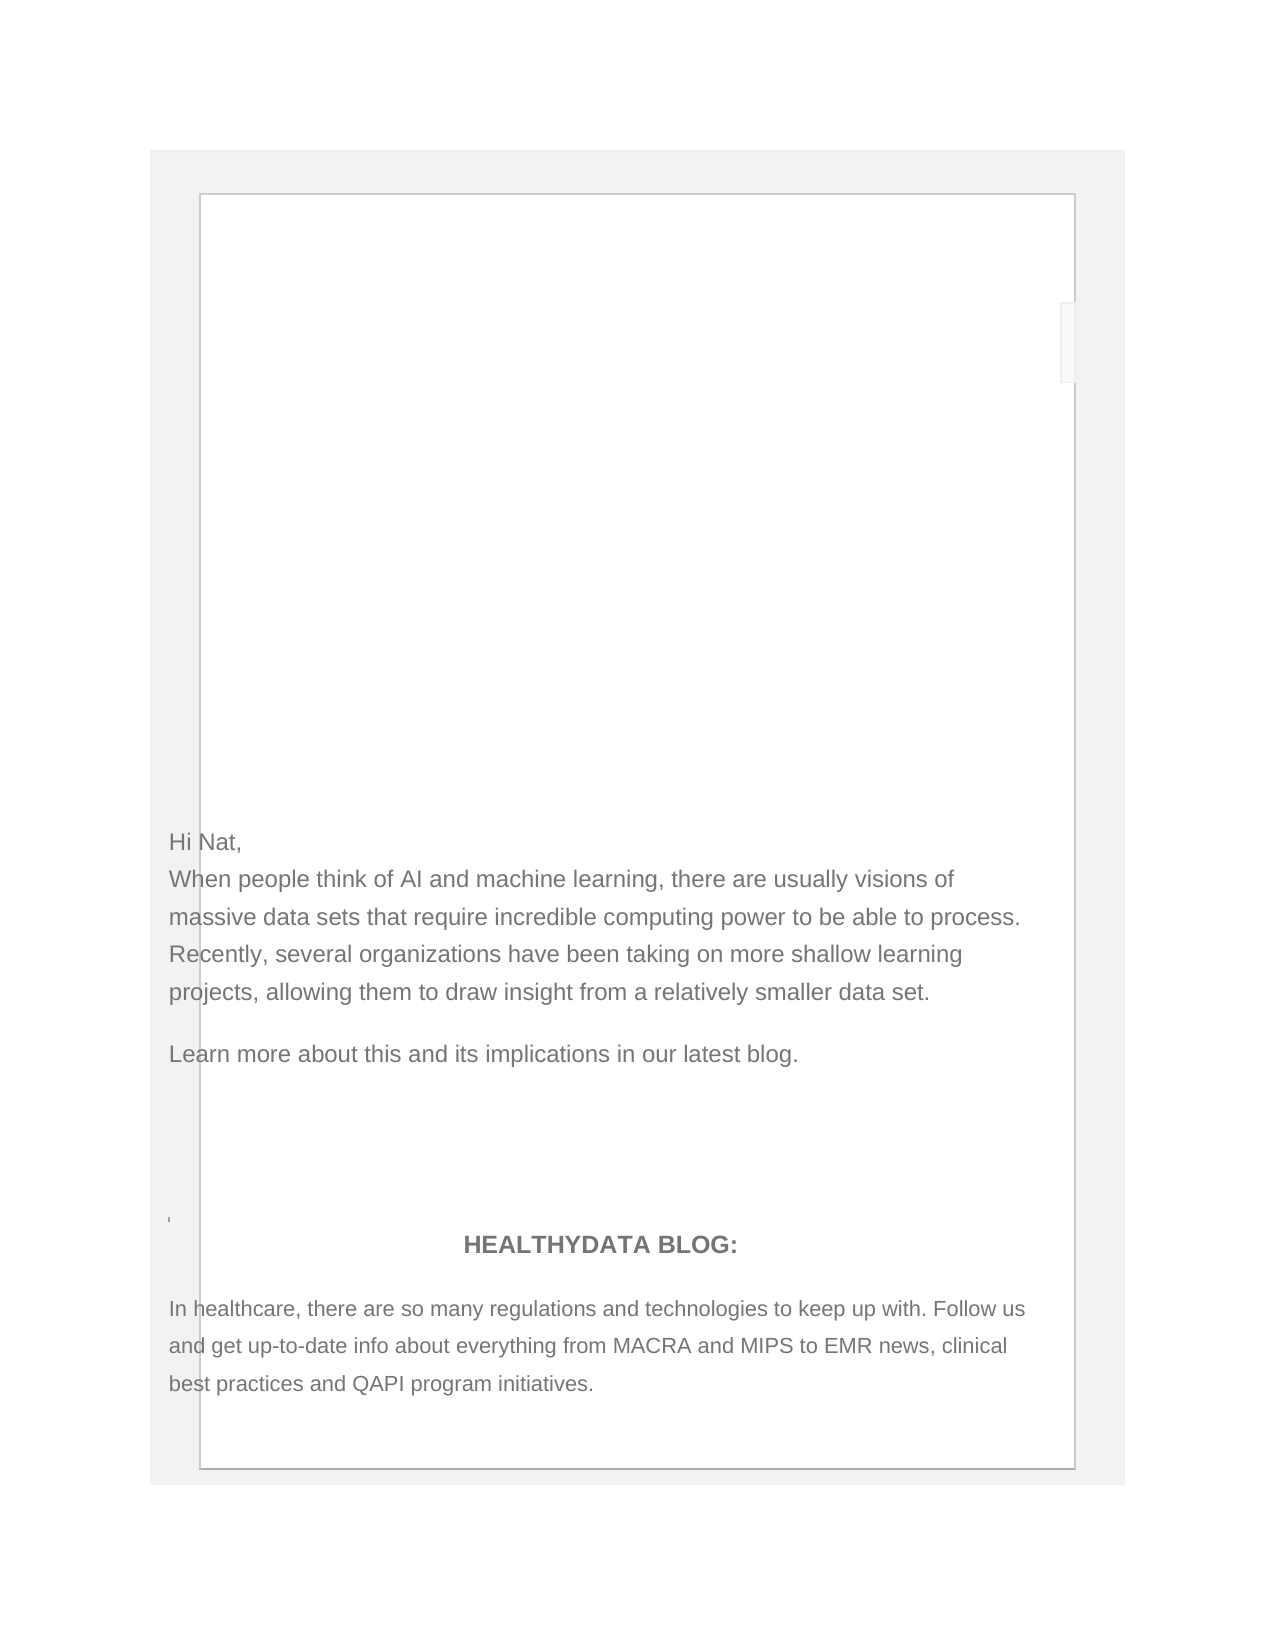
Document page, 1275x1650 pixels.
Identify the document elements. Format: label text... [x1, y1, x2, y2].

table_header Hi Nat, When people think of AI and machine learning, there are usually visions of massive data sets that require incredible computing power to be able to process. Recently, several organizations have been taking on more shallow learning projects, allowing them to draw insight from a relatively smaller data set. Learn more about this and its implications in our latest blog. HEALTHYDATA BLOG: In healthcare, there are so many regulations and technologies to keep up with. Follow us and get up-to-date info about everything from MACRA and MIPS to EMR news, clinical best practices and QAPI program initiatives. RECENT ARTICLES: Hospital Budget Systems Are Harming Innovation Federal Healthcare IT Budget Increases Bad Habits in Data Entry [201, 302, 1033, 1421]
table_header [169, 150, 1106, 178]
table_header [201, 195, 1074, 242]
table_header [1033, 302, 1045, 1421]
table_header [150, 150, 169, 1485]
table_header [1062, 304, 1074, 382]
table_header [201, 242, 1074, 266]
table_header [201, 266, 1074, 302]
table_header [1045, 302, 1074, 1421]
table_header [201, 1421, 1074, 1468]
table_cell [169, 178, 1106, 1485]
table_header [1106, 150, 1125, 1485]
